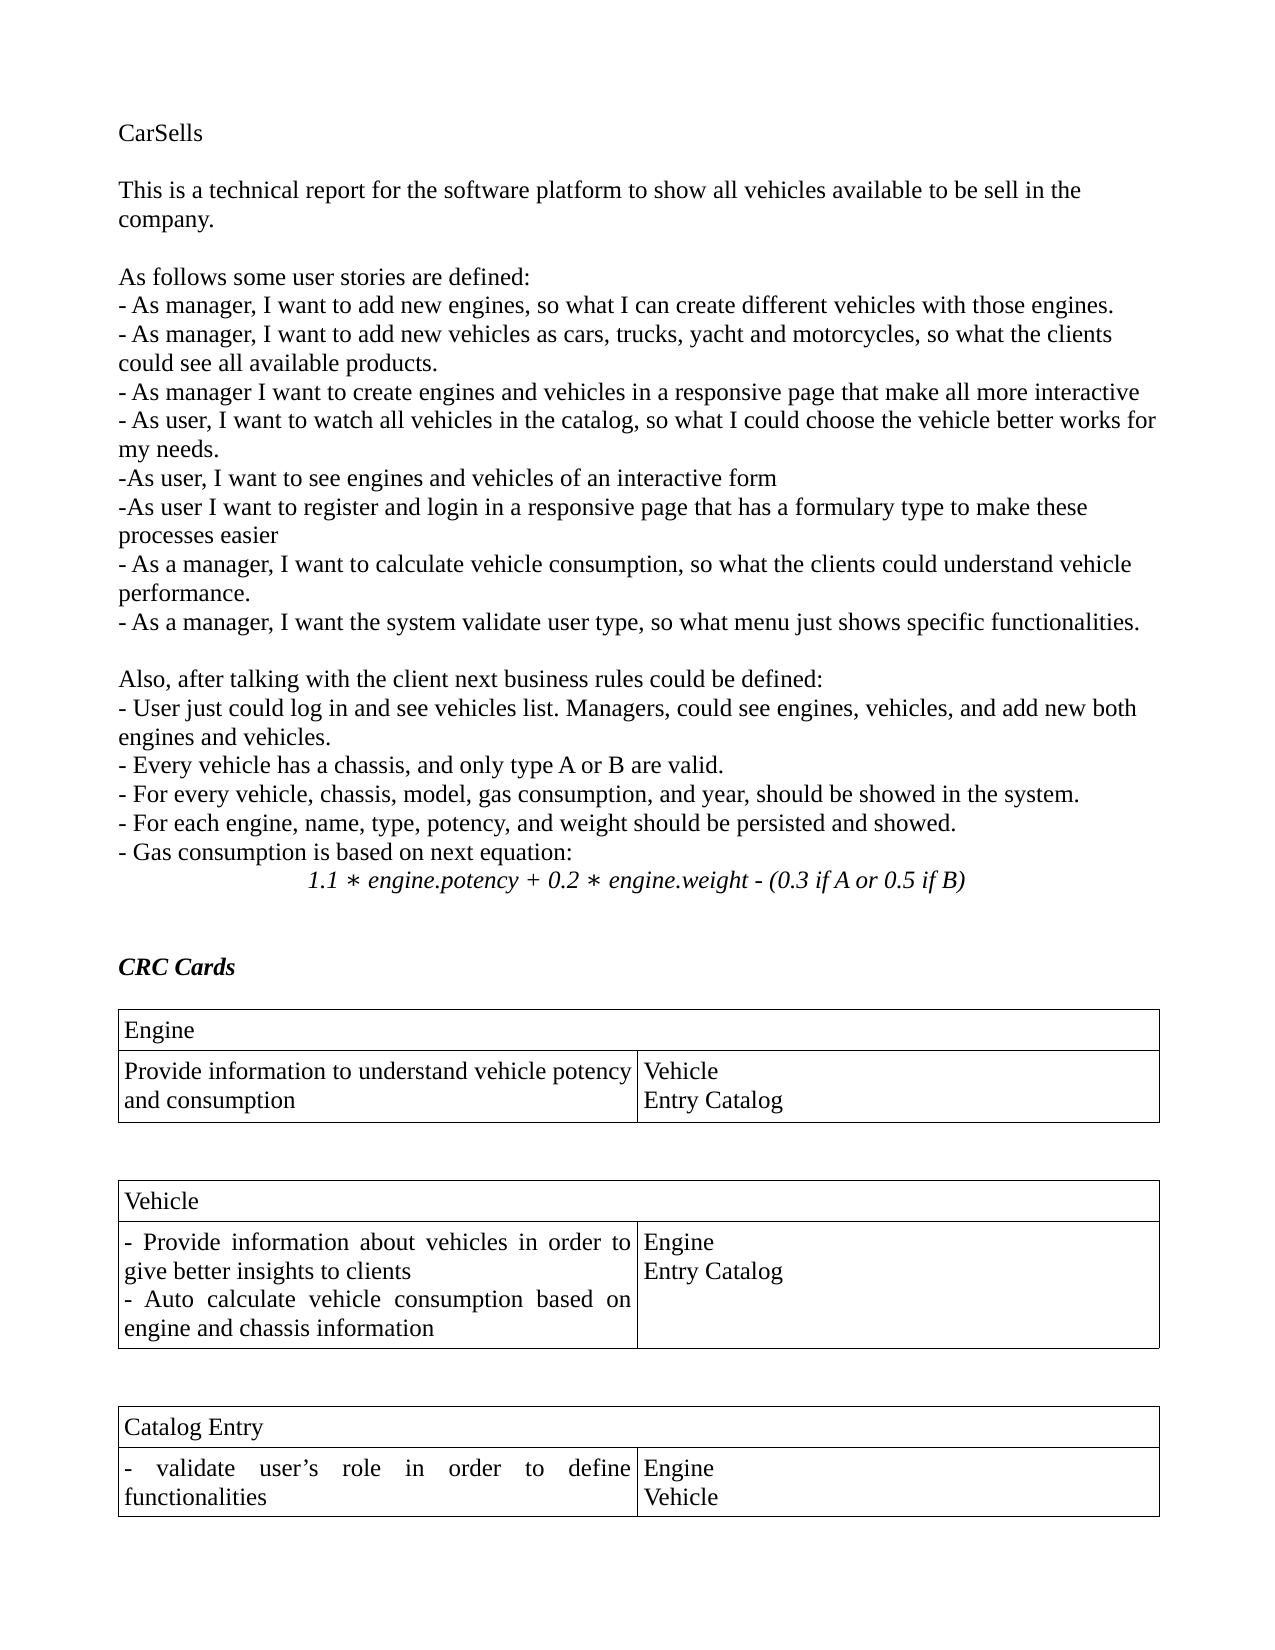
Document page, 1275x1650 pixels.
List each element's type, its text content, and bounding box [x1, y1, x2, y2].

table_cell - Provide information about vehicles in order to give better insights to clients - Auto calculate vehicle consumption based on engine and chassis information [119, 1222, 637, 1348]
text -As user, I want to see engines and vehicles of an interactive form [118, 463, 1157, 492]
table_header Vehicle [119, 1181, 1159, 1221]
text CarSells [118, 118, 1157, 147]
text - As user, I want to watch all vehicles in the catalog, so what I could choose the vehicle better works for my needs. [118, 406, 1157, 463]
text - Gas consumption is based on next equation: [118, 837, 1157, 866]
text - As manager I want to create engines and vehicles in a responsive page that make all more interactive [118, 377, 1157, 406]
text -As user I want to register and login in a responsive page that has a formulary type to make these processes easier [118, 492, 1157, 549]
text - As manager, I want to add new engines, so what I can create different vehicles with those engines. [118, 291, 1157, 319]
table_header Catalog Entry [119, 1407, 1159, 1447]
text As follows some user stories are defined: [118, 262, 1157, 291]
text - As a manager, I want to calculate vehicle consumption, so what the clients could understand vehicle performance. [118, 549, 1157, 607]
text This is a technical report for the software platform to show all vehicles available to be sell in the company. [118, 176, 1157, 233]
table_cell - validate user’s role in order to define functionalities [119, 1448, 637, 1516]
text CRC Cards [118, 952, 1157, 981]
text - Every vehicle has a chassis, and only type A or B are valid. [118, 751, 1157, 779]
text - As manager, I want to add new vehicles as cars, trucks, yacht and motorcycles, so what the clients could see all available products. [118, 319, 1157, 377]
text - User just could log in and see vehicles list. Managers, could see engines, vehicles, and add new both engines and vehicles. [118, 693, 1157, 751]
table_cell Provide information to understand vehicle potency and consumption [119, 1051, 637, 1122]
text 1.1 ∗ engine.potency + 0.2 ∗ engine.weight - (0.3 if A or 0.5 if B) [118, 866, 1157, 894]
table_cell Vehicle Entry Catalog [638, 1051, 1159, 1122]
table_cell Engine Vehicle [638, 1448, 1159, 1516]
text Also, after talking with the client next business rules could be defined: [118, 664, 1157, 693]
text - For each engine, name, type, potency, and weight should be persisted and showed. [118, 808, 1157, 837]
text - As a manager, I want the system validate user type, so what menu just shows specific functionalities. [118, 607, 1157, 636]
table_cell Engine Entry Catalog [638, 1222, 1159, 1348]
text - For every vehicle, chassis, model, gas consumption, and year, should be showed in the system. [118, 779, 1157, 808]
table_header Engine [119, 1010, 1159, 1050]
